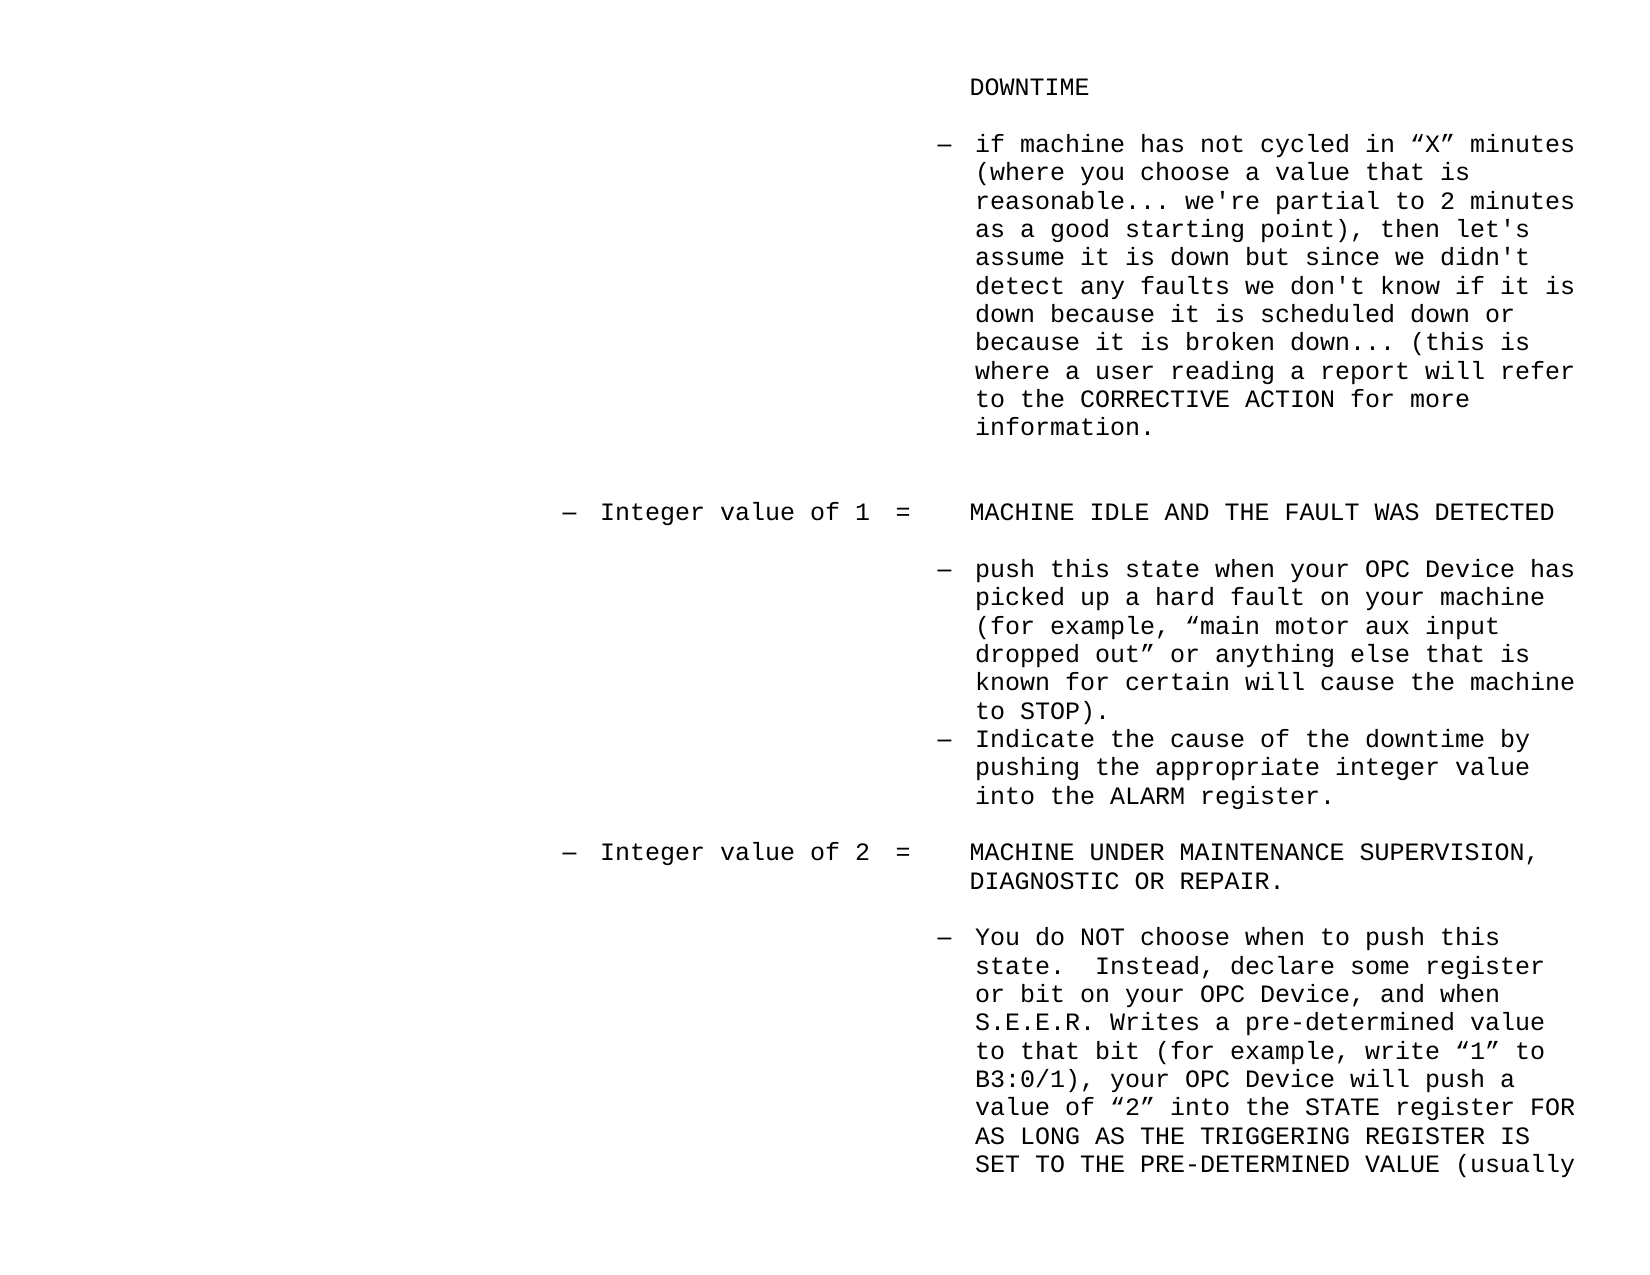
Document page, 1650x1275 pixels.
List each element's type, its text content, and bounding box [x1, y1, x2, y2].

list push this state when your OPC Device has picked up a hard fault on your machine (for example, “main motor aux input dropped out” or anything else that is known for certain will cause the machine to STOP). [937, 557, 1575, 727]
list Indicate the cause of the downtime by pushing the appropriate integer value into the ALARM register. [937, 727, 1575, 812]
list DOWNTIME [562, 75, 1575, 103]
list Integer value of 2 = MACHINE UNDER MAINTENANCE SUPERVISION, DIAGNOSTIC OR REPAIR. [562, 840, 1575, 897]
list if machine has not cycled in “X” minutes (where you choose a value that is reasonable... we're partial to 2 minutes as a good starting point), then let's assume it is down but since we didn't detect any faults we don't know if it is down because it is scheduled down or because it is broken down... (this is where a user reading a report will refer to the CORRECTIVE ACTION for more information. [937, 132, 1575, 443]
list You do NOT choose when to push this state. Instead, declare some register or bit on your OPC Device, and when S.E.E.R. Writes a pre-determined value to that bit (for example, write “1” to B3:0/1), your OPC Device will push a value of “2” into the STATE register FOR AS LONG AS THE TRIGGERING REGISTER IS SET TO THE PRE-DETERMINED VALUE (usually [937, 925, 1575, 1180]
list Integer value of 1 = MACHINE IDLE AND THE FAULT WAS DETECTED [562, 500, 1575, 528]
